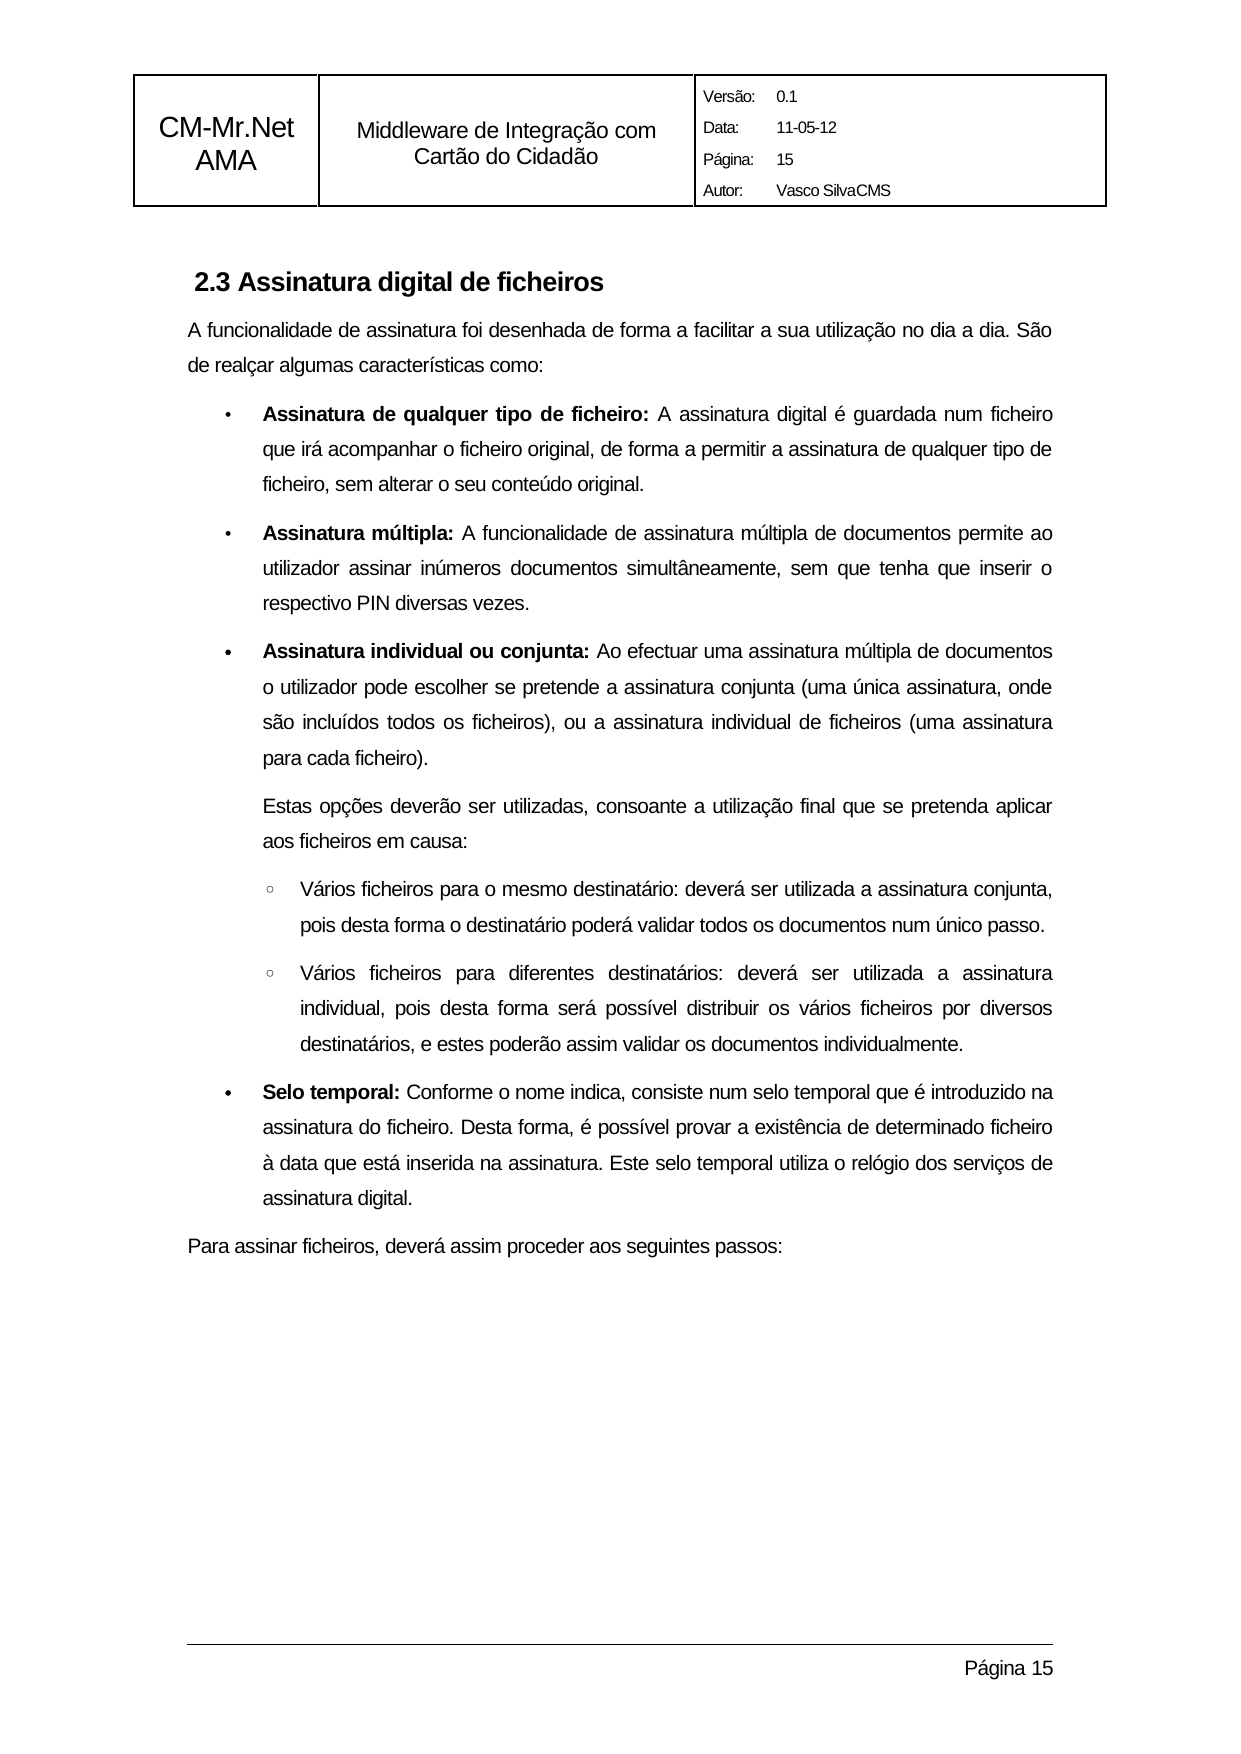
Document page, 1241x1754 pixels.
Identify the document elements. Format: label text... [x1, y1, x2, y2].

list Selo temporal: Conforme o nome indica, consiste num selo temporal que é introduzido na assinatura do ficheiro. Desta forma, é possível provar a existência de determinado ficheiro à data que está inserida na assinatura. Este selo temporal utiliza o relógio dos serviços de assinatura digital. [225, 1081, 1053, 1210]
list Assinatura individual ou conjunta: Ao efectuar uma assinatura múltipla de documentos o utilizador pode escolher se pretende a assinatura conjunta (uma única assinatura, onde são incluídos todos os ficheiros), ou a assinatura individual de ficheiros (uma assinatura para cada ficheiro). [225, 640, 1053, 769]
text A funcionalidade de assinatura foi desenhada de forma a facilitar a sua utilização no dia a dia. São de realçar algumas características como: [187, 318, 1053, 377]
list Estas opções deverão ser utilizadas, consoante a utilização final que se pretenda aplicar aos ficheiros em causa: [225, 794, 1053, 853]
text Para assinar ficheiros, deverá assim proceder aos seguintes passos: [187, 1235, 1053, 1258]
list Vários ficheiros para o mesmo destinatário: deverá ser utilizada a assinatura conjunta, pois desta forma o destinatário poderá validar todos os documentos num único passo. [262, 878, 1053, 937]
list Assinatura de qualquer tipo de ficheiro: A assinatura digital é guardada num ficheiro que irá acompanhar o ficheiro original, de forma a permitir a assinatura de qualquer tipo de ficheiro, sem alterar o seu conteúdo original. [225, 402, 1053, 496]
list Assinatura múltipla: A funcionalidade de assinatura múltipla de documentos permite ao utilizador assinar inúmeros documentos simultâneamente, sem que tenha que inserir o respectivo PIN diversas vezes. [225, 521, 1053, 615]
list Vários ficheiros para diferentes destinatários: deverá ser utilizada a assinatura individual, pois desta forma será possível distribuir os vários ficheiros por diversos destinatários, e estes poderão assim validar os documentos individualmente. [262, 962, 1053, 1056]
subtitle Assinatura digital de ficheiros [187, 267, 1053, 297]
